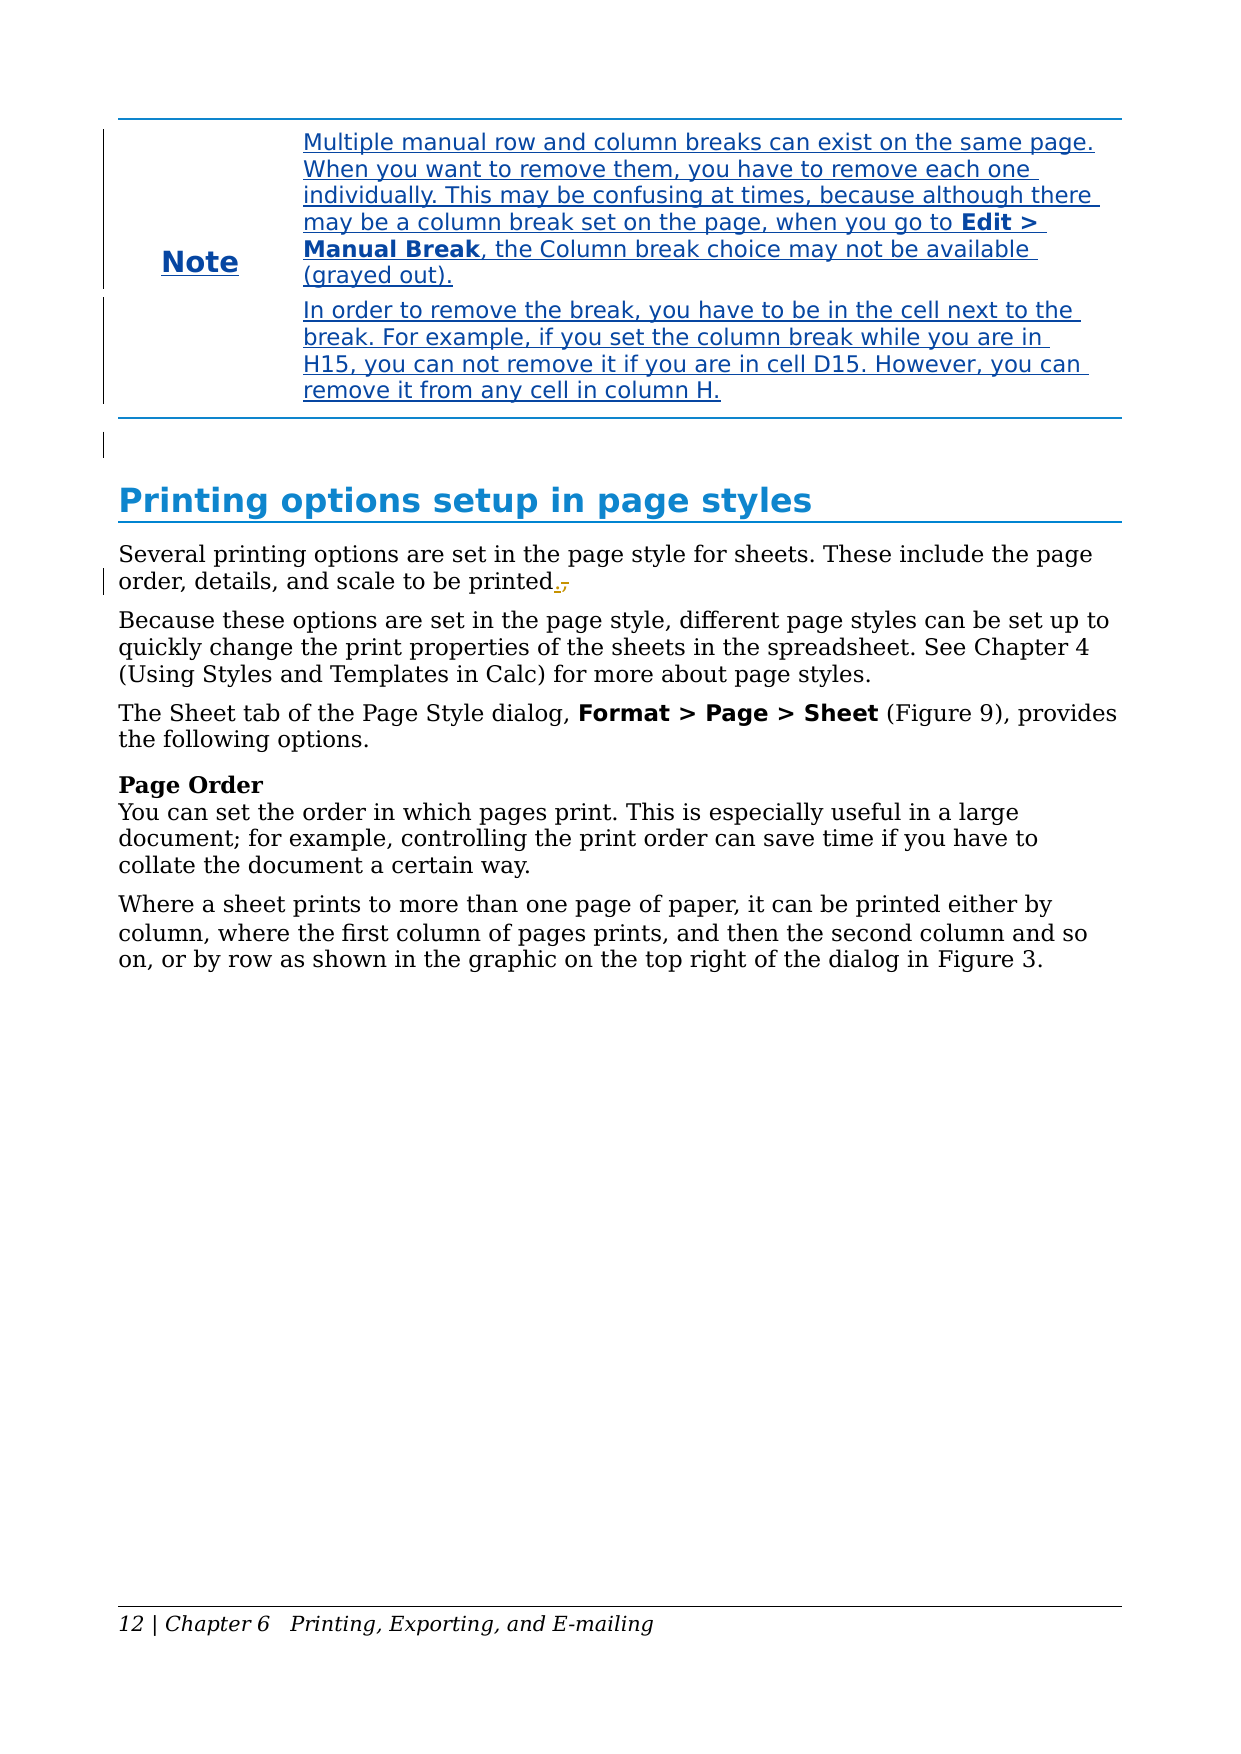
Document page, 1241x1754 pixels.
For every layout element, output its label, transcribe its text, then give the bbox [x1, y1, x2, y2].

text Several printing options are set in the page style for sheets. These include the page order, details, and scale to be printed. [118, 542, 1122, 595]
table_header Multiple manual row and column breaks can exist on the same page. When you want to remove them, you have to remove each one individually. This may be confusing at times, because although there may be a column break set on the page, when you go to Edit > Manual Break, the Column break choice may not be available (grayed out). In order to remove the break, you have to be in the cell next to the break. For example, if you set the column break while you are in H15, you can not remove it if you are in cell D15. However, you can remove it from any cell in column H. [281, 120, 1122, 417]
text Because these options are set in the page style, different page styles can be set up to quickly change the print properties of the sheets in the spreadsheet. See Chapter 4 (Using Styles and Templates in Calc) for more about page styles. [118, 607, 1122, 687]
text Where a sheet prints to more than one page of paper, it can be printed either by column, where the first column of pages prints, and then the second column and so on, or by row as shown in the graphic on the top right of the dialog in Figure 3. [118, 891, 1122, 973]
subtitle Printing options setup in page styles [118, 482, 1122, 521]
table_header Note [118, 120, 281, 417]
text You can set the order in which pages print. This is especially useful in a large document; for example, controlling the print order can save time if you have to collate the document a certain way. [118, 799, 1122, 879]
text The Sheet tab of the Page Style dialog, Format > Page > Sheet (Figure 9), provides the following options. [118, 700, 1122, 753]
text Page Order [118, 772, 1122, 799]
